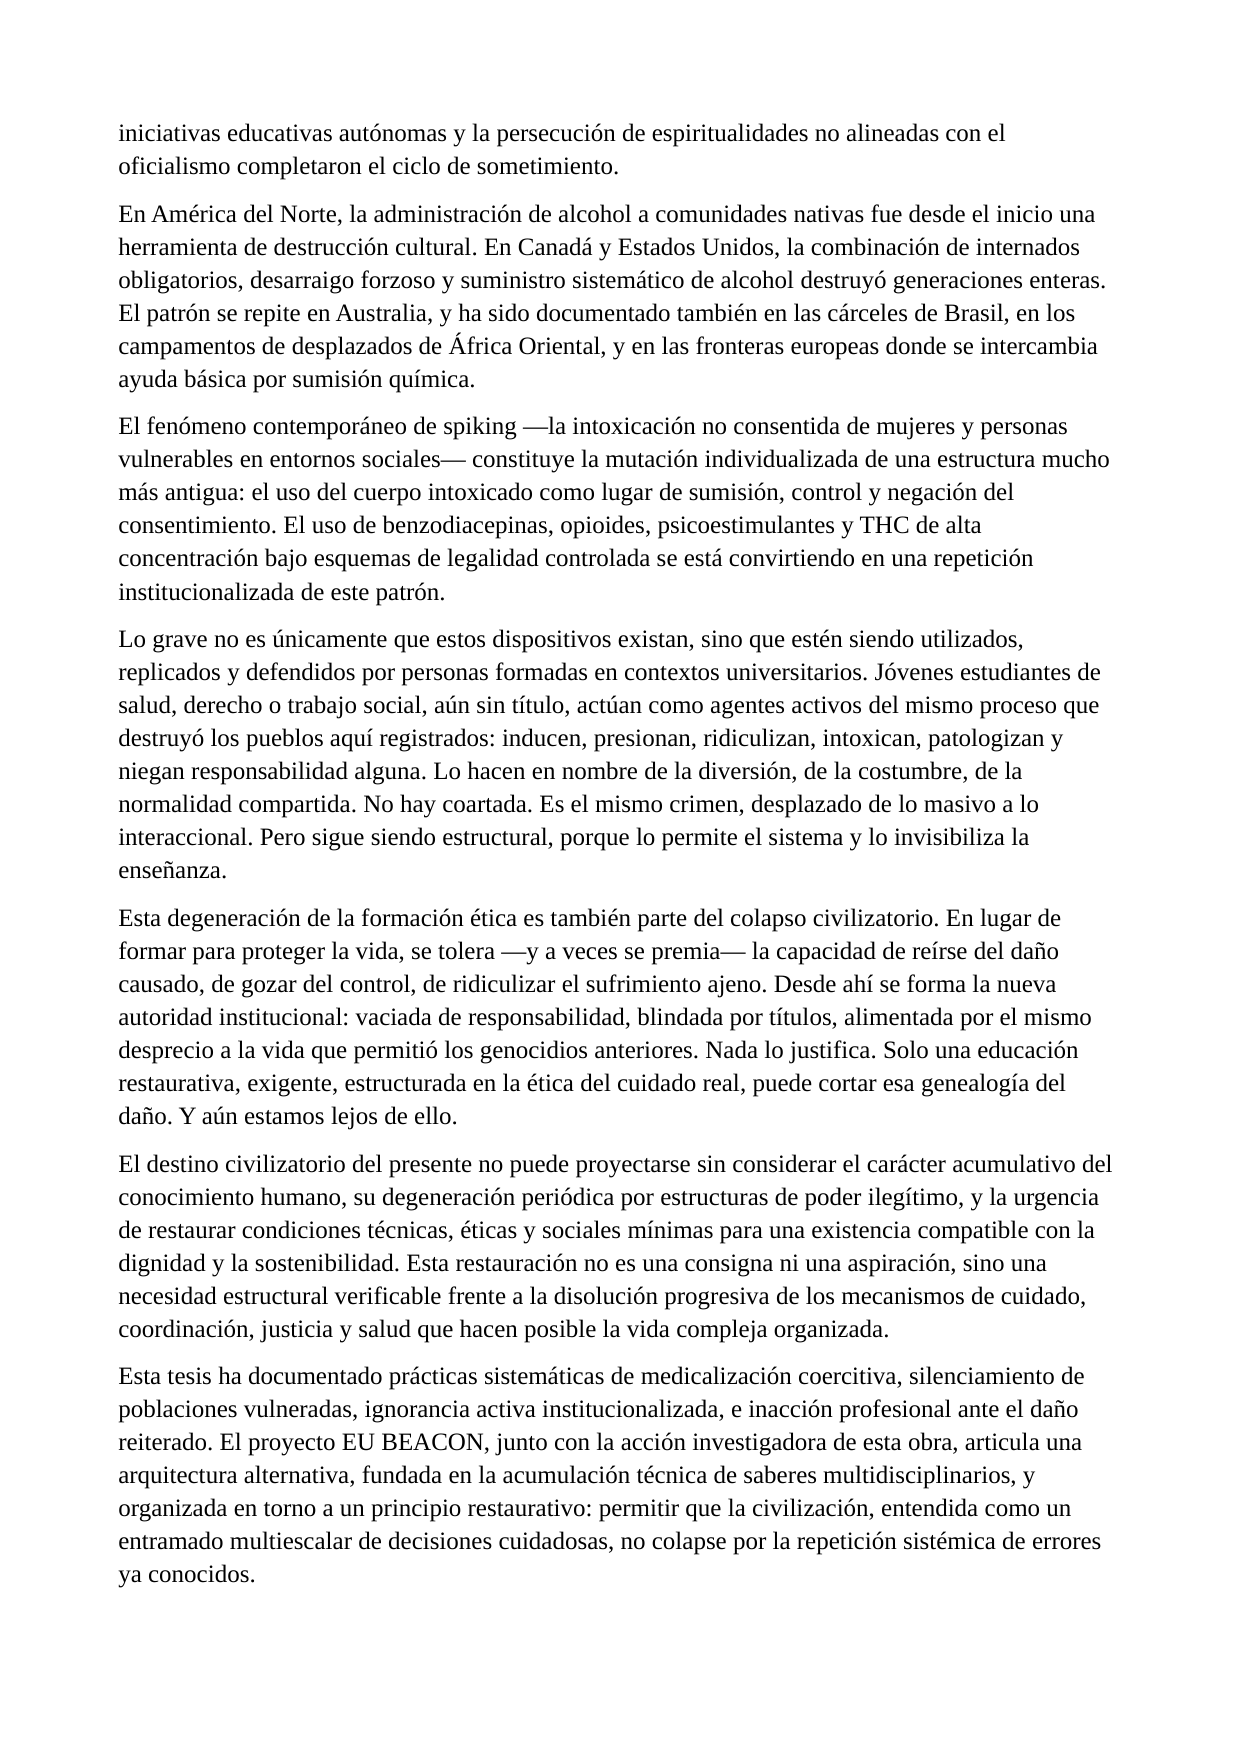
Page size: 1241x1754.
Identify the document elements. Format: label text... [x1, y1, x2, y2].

text iniciativas educativas autónomas y la persecución de espiritualidades no alineadas con el oficialismo completaron el ciclo de sometimiento. [118, 118, 1122, 180]
text El fenómeno contemporáneo de spiking —la intoxicación no consentida de mujeres y personas vulnerables en entornos sociales— constituye la mutación individualizada de una estructura mucho más antigua: el uso del cuerpo intoxicado como lugar de sumisión, control y negación del consentimiento. El uso de benzodiacepinas, opioides, psicoestimulantes y THC de alta concentración bajo esquemas de legalidad controlada se está convirtiendo en una repetición institucionalizada de este patrón. [118, 411, 1122, 605]
text En América del Norte, la administración de alcohol a comunidades nativas fue desde el inicio una herramienta de destrucción cultural. En Canadá y Estados Unidos, la combinación de internados obligatorios, desarraigo forzoso y suministro sistemático de alcohol destruyó generaciones enteras. El patrón se repite en Australia, y ha sido documentado también en las cárceles de Brasil, en los campamentos de desplazados de África Oriental, y en las fronteras europeas donde se intercambia ayuda básica por sumisión química. [118, 199, 1122, 393]
text Esta tesis ha documentado prácticas sistemáticas de medicalización coercitiva, silenciamiento de poblaciones vulneradas, ignorancia activa institucionalizada, e inacción profesional ante el daño reiterado. El proyecto EU BEACON, junto con la acción investigadora de esta obra, articula una arquitectura alternativa, fundada en la acumulación técnica de saberes multidisciplinarios, y organizada en torno a un principio restaurativo: permitir que la civilización, entendida como un entramado multiescalar de decisiones cuidadosas, no colapse por la repetición sistémica de errores ya conocidos. [118, 1361, 1122, 1588]
text Lo grave no es únicamente que estos dispositivos existan, sino que estén siendo utilizados, replicados y defendidos por personas formadas en contextos universitarios. Jóvenes estudiantes de salud, derecho o trabajo social, aún sin título, actúan como agentes activos del mismo proceso que destruyó los pueblos aquí registrados: inducen, presionan, ridiculizan, intoxican, patologizan y niegan responsabilidad alguna. Lo hacen en nombre de la diversión, de la costumbre, de la normalidad compartida. No hay coartada. Es el mismo crimen, desplazado de lo masivo a lo interaccional. Pero sigue siendo estructural, porque lo permite el sistema y lo invisibiliza la enseñanza. [118, 624, 1122, 884]
text El destino civilizatorio del presente no puede proyectarse sin considerar el carácter acumulativo del conocimiento humano, su degeneración periódica por estructuras de poder ilegítimo, y la urgencia de restaurar condiciones técnicas, éticas y sociales mínimas para una existencia compatible con la dignidad y la sostenibilidad. Esta restauración no es una consigna ni una aspiración, sino una necesidad estructural verificable frente a la disolución progresiva de los mecanismos de cuidado, coordinación, justicia y salud que hacen posible la vida compleja organizada. [118, 1149, 1122, 1342]
text Esta degeneración de la formación ética es también parte del colapso civilizatorio. En lugar de formar para proteger la vida, se tolera —y a veces se premia— la capacidad de reírse del daño causado, de gozar del control, de ridiculizar el sufrimiento ajeno. Desde ahí se forma la nueva autoridad institucional: vaciada de responsabilidad, blindada por títulos, alimentada por el mismo desprecio a la vida que permitió los genocidios anteriores. Nada lo justifica. Solo una educación restaurativa, exigente, estructurada en la ética del cuidado real, puede cortar esa genealogía del daño. Y aún estamos lejos de ello. [118, 903, 1122, 1130]
